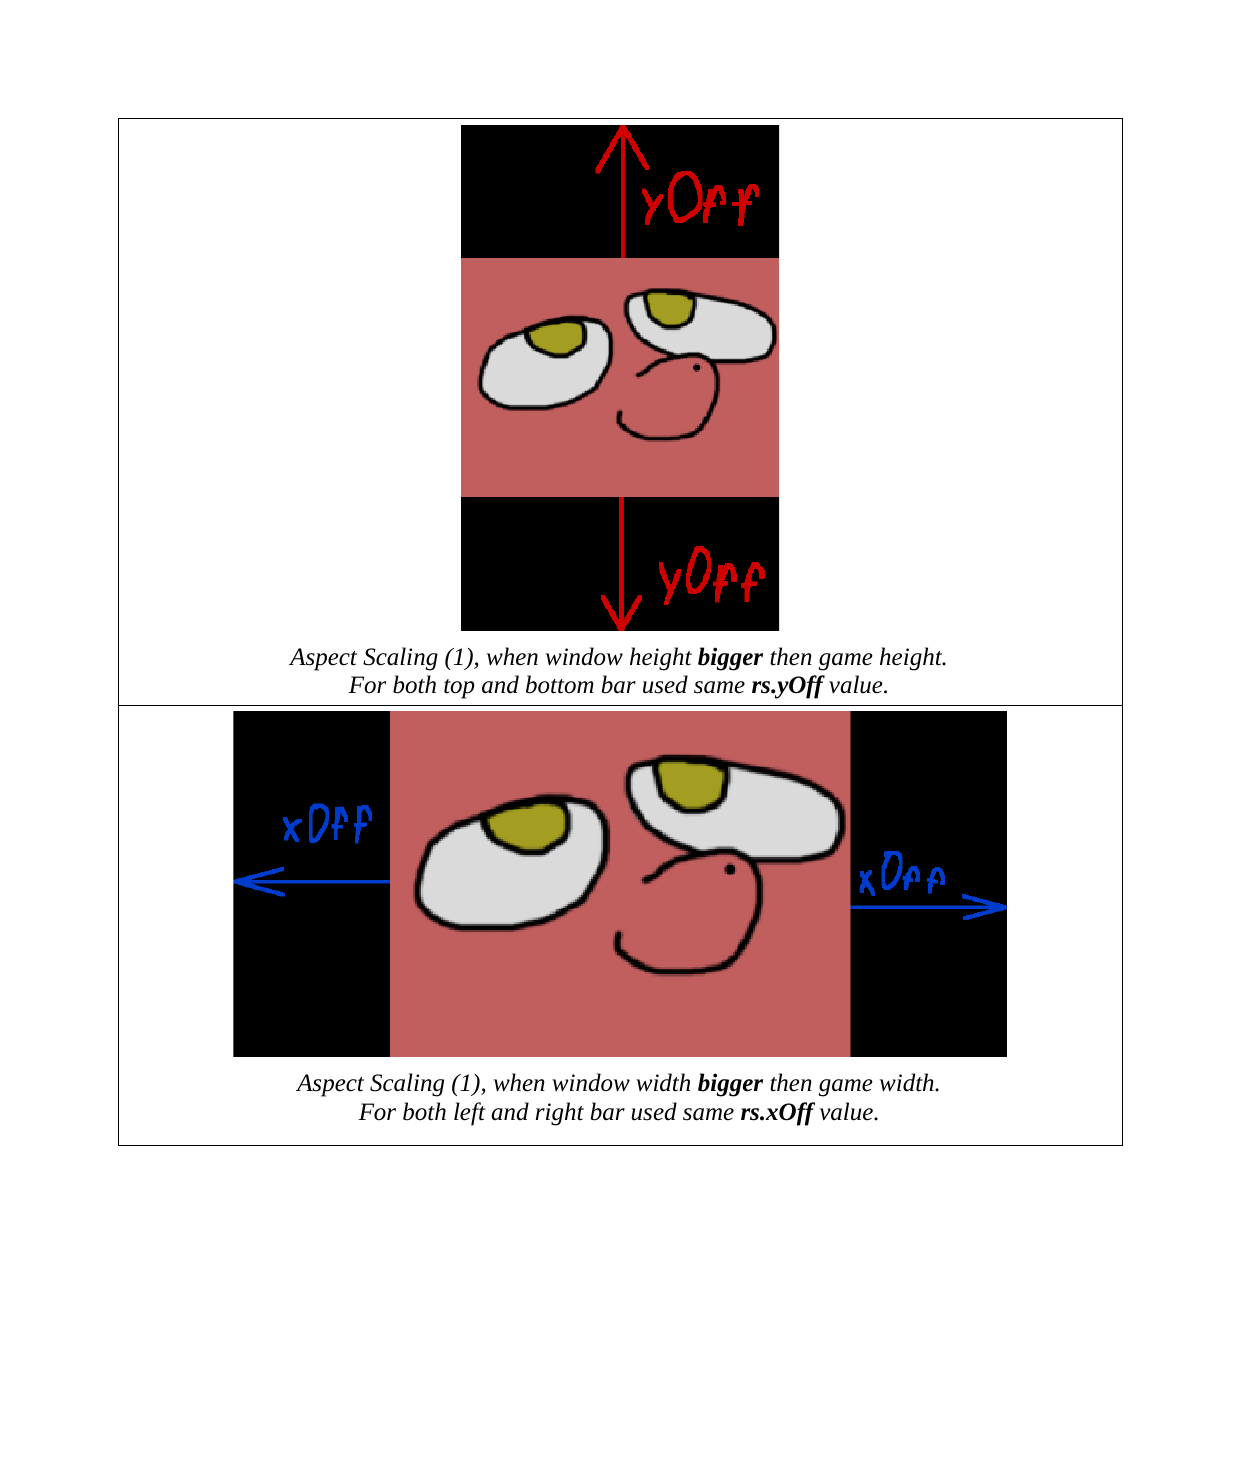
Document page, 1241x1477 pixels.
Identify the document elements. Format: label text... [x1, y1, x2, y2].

picture [461, 125, 780, 631]
table_header [119, 119, 1122, 636]
table_cell [119, 706, 1122, 1063]
picture [233, 711, 1007, 1057]
table_cell Aspect Scaling (1), when window height bigger then game height. For both top and bottom bar used same rs.yOff value. [119, 636, 1122, 705]
table_cell Aspect Scaling (1), when window width bigger then game width. For both left and right bar used same rs.xOff value. [119, 1063, 1122, 1145]
